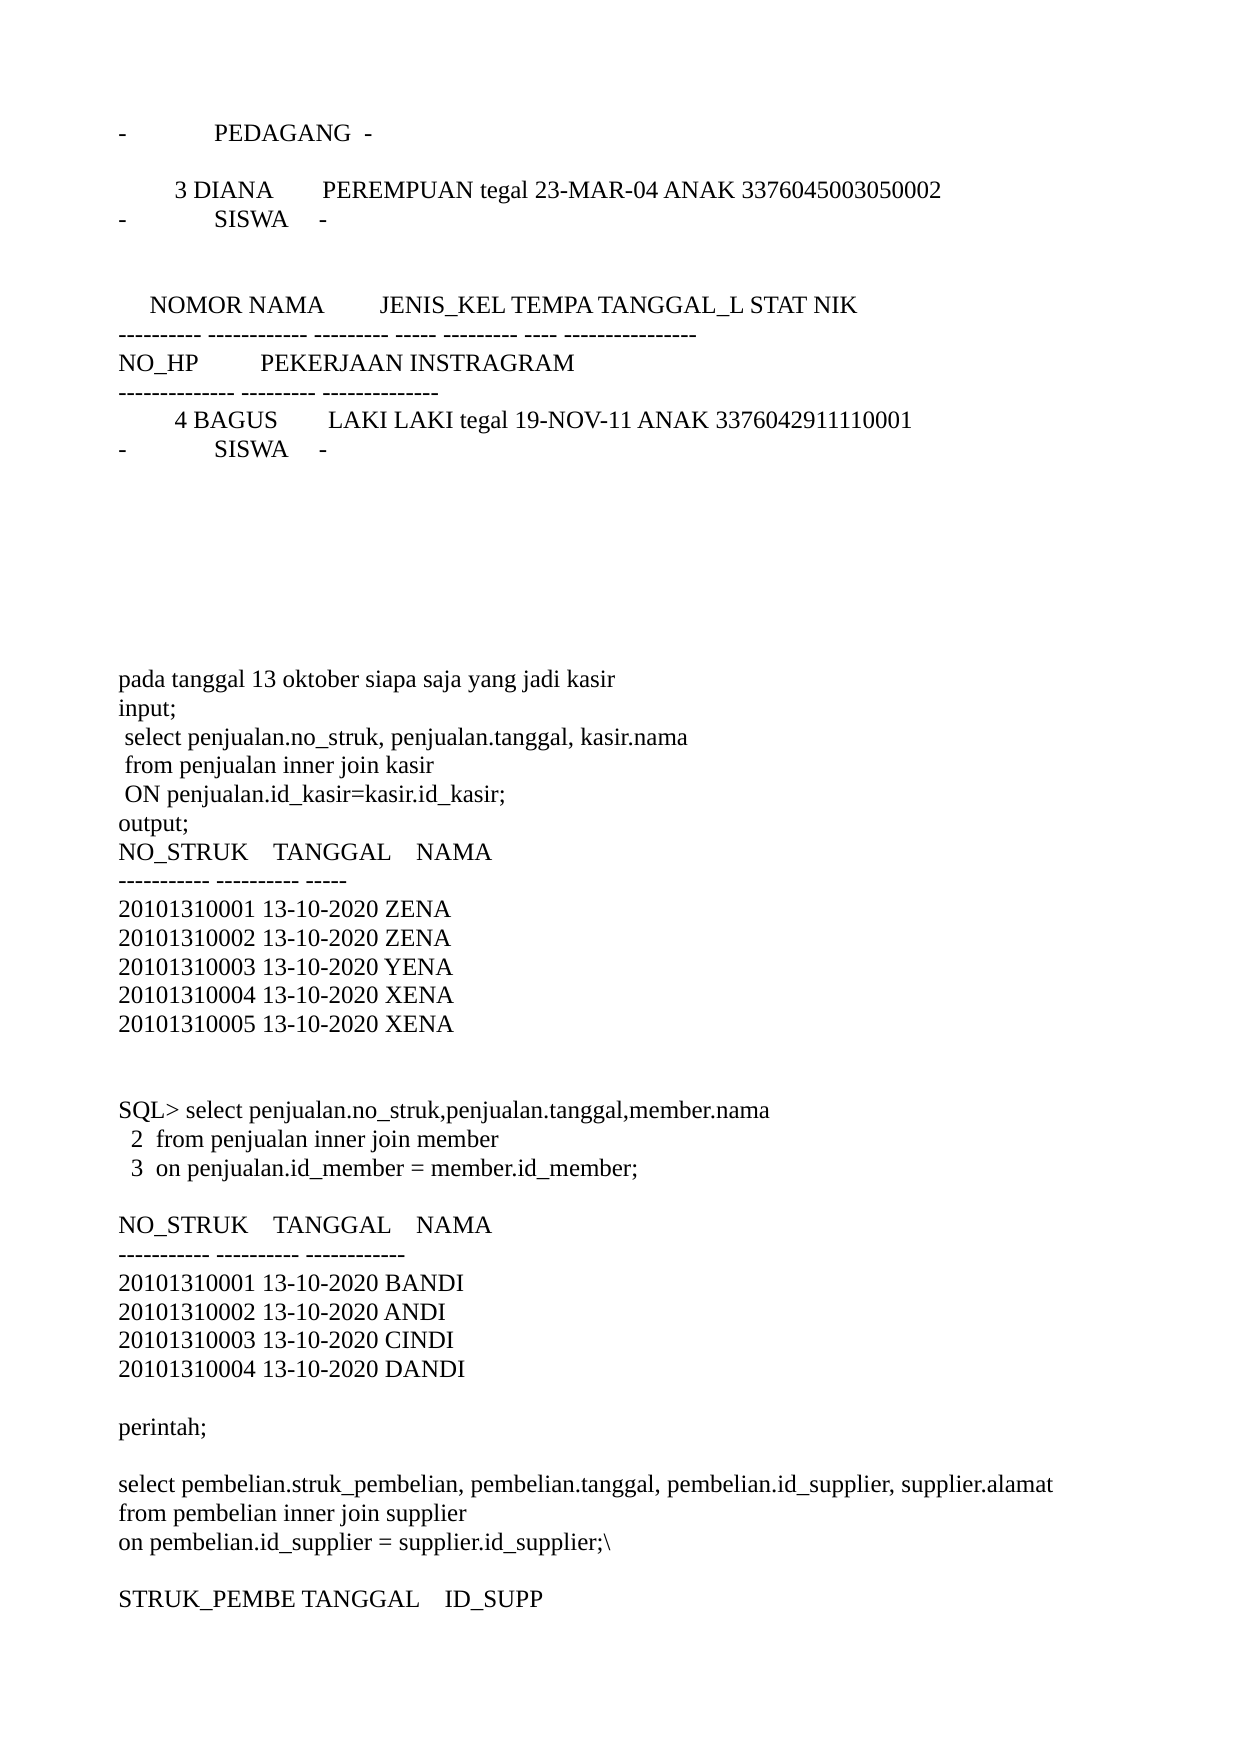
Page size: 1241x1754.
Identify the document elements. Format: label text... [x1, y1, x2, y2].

text ON penjualan.id_kasir=kasir.id_kasir; [118, 779, 1122, 808]
text 2 from penjualan inner join member [118, 1124, 1122, 1153]
text 20101310001 13-10-2020 ZENA [118, 894, 1122, 923]
text on pembelian.id_supplier = supplier.id_supplier;\ [118, 1527, 1122, 1556]
text 20101310003 13-10-2020 CINDI [118, 1326, 1122, 1354]
text - PEDAGANG - [118, 118, 1122, 147]
text SQL> select penjualan.no_struk,penjualan.tanggal,member.nama [118, 1096, 1122, 1124]
text STRUK_PEMBE TANGGAL ID_SUPP [118, 1584, 1122, 1613]
text 4 BAGUS LAKI LAKI tegal 19-NOV-11 ANAK 3376042911110001 [118, 406, 1122, 434]
text -------------- --------- -------------- [118, 377, 1122, 406]
text NOMOR NAMA JENIS_KEL TEMPA TANGGAL_L STAT NIK [118, 291, 1122, 319]
text 20101310002 13-10-2020 ANDI [118, 1297, 1122, 1326]
text NO_STRUK TANGGAL NAMA [118, 837, 1122, 866]
text select pembelian.struk_pembelian, pembelian.tanggal, pembelian.id_supplier, supplier.alamat [118, 1469, 1122, 1498]
text 3 on penjualan.id_member = member.id_member; [118, 1153, 1122, 1182]
text ----------- ---------- ----- [118, 866, 1122, 894]
text 3 DIANA PEREMPUAN tegal 23-MAR-04 ANAK 3376045003050002 [118, 176, 1122, 204]
text - SISWA - [118, 204, 1122, 233]
text perintah; [118, 1412, 1122, 1441]
text ---------- ------------ --------- ----- --------- ---- ---------------- [118, 319, 1122, 348]
text 20101310002 13-10-2020 ZENA [118, 923, 1122, 952]
text input; [118, 693, 1122, 722]
text 20101310004 13-10-2020 XENA [118, 981, 1122, 1009]
text 20101310005 13-10-2020 XENA [118, 1009, 1122, 1038]
text from pembelian inner join supplier [118, 1498, 1122, 1527]
text from penjualan inner join kasir [118, 751, 1122, 779]
text output; [118, 808, 1122, 837]
text NO_STRUK TANGGAL NAMA [118, 1211, 1122, 1239]
text 20101310001 13-10-2020 BANDI [118, 1268, 1122, 1297]
text NO_HP PEKERJAAN INSTRAGRAM [118, 348, 1122, 377]
text pada tanggal 13 oktober siapa saja yang jadi kasir [118, 664, 1122, 693]
text 20101310004 13-10-2020 DANDI [118, 1354, 1122, 1383]
text - SISWA - [118, 434, 1122, 463]
text 20101310003 13-10-2020 YENA [118, 952, 1122, 981]
text ----------- ---------- ------------ [118, 1239, 1122, 1268]
text select penjualan.no_struk, penjualan.tanggal, kasir.nama [118, 722, 1122, 751]
